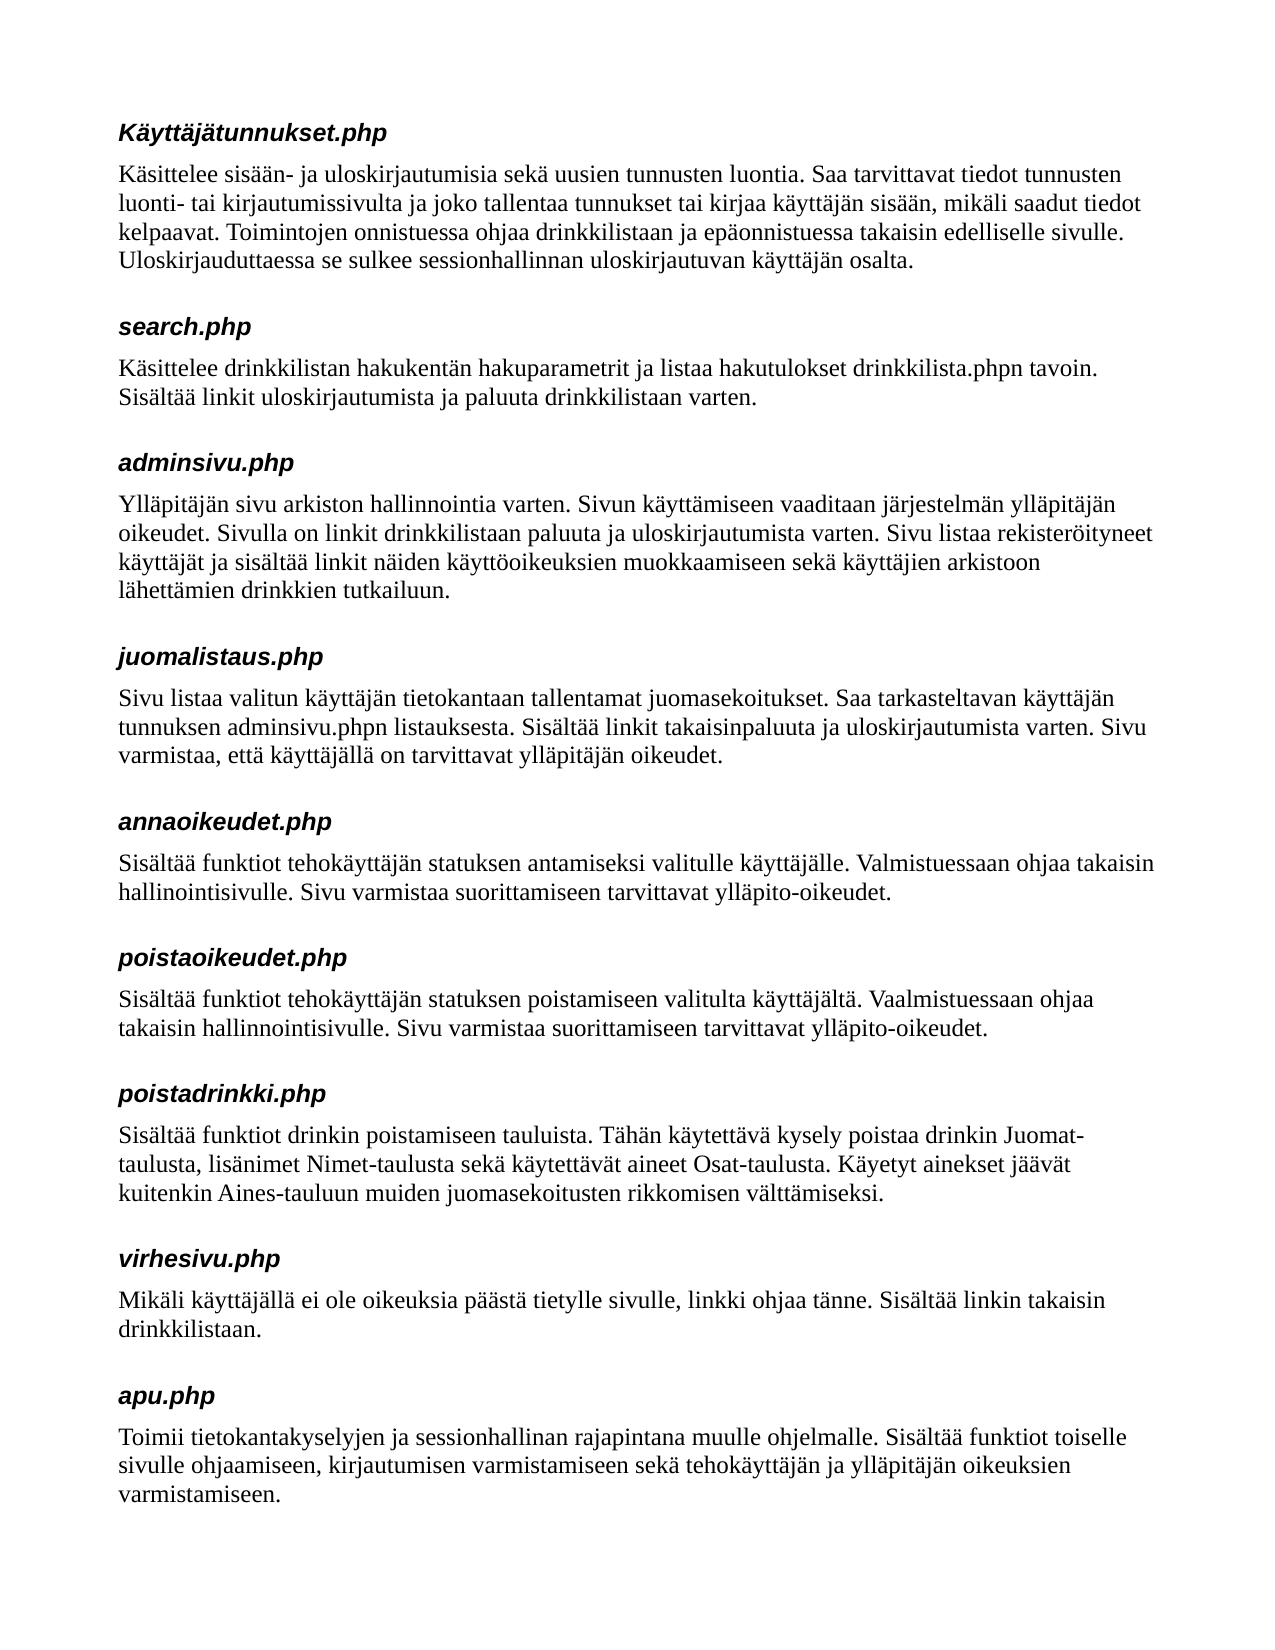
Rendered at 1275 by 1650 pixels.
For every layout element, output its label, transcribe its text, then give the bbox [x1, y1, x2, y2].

subtitle adminsivu.php [118, 448, 1157, 477]
subtitle Käyttäjätunnukset.php [118, 118, 1157, 147]
text Sivu listaa valitun käyttäjän tietokantaan tallentamat juomasekoitukset. Saa tarkasteltavan käyttäjän tunnuksen adminsivu.phpn listauksesta. Sisältää linkit takaisinpaluuta ja uloskirjautumista varten. Sivu varmistaa, että käyttäjällä on tarvittavat ylläpitäjän oikeudet. [118, 683, 1157, 769]
text Käsittelee drinkkilistan hakukentän hakuparametrit ja listaa hakutulokset drinkkilista.phpn tavoin. Sisältää linkit uloskirjautumista ja paluuta drinkkilistaan varten. [118, 353, 1157, 411]
subtitle poistadrinkki.php [118, 1079, 1157, 1108]
subtitle annaoikeudet.php [118, 807, 1157, 836]
text Ylläpitäjän sivu arkiston hallinnointia varten. Sivun käyttämiseen vaaditaan järjestelmän ylläpitäjän oikeudet. Sivulla on linkit drinkkilistaan paluuta ja uloskirjautumista varten. Sivu listaa rekisteröityneet käyttäjät ja sisältää linkit näiden käyttöoikeuksien muokkaamiseen sekä käyttäjien arkistoon lähettämien drinkkien tutkailuun. [118, 489, 1157, 604]
subtitle juomalistaus.php [118, 642, 1157, 671]
text Sisältää funktiot tehokäyttäjän statuksen poistamiseen valitulta käyttäjältä. Vaalmistuessaan ohjaa takaisin hallinnointisivulle. Sivu varmistaa suorittamiseen tarvittavat ylläpito-oikeudet. [118, 984, 1157, 1042]
subtitle poistaoikeudet.php [118, 943, 1157, 972]
text Mikäli käyttäjällä ei ole oikeuksia päästä tietylle sivulle, linkki ohjaa tänne. Sisältää linkin takaisin drinkkilistaan. [118, 1286, 1157, 1343]
subtitle apu.php [118, 1381, 1157, 1409]
text Käsittelee sisään- ja uloskirjautumisia sekä uusien tunnusten luontia. Saa tarvittavat tiedot tunnusten luonti- tai kirjautumissivulta ja joko tallentaa tunnukset tai kirjaa käyttäjän sisään, mikäli saadut tiedot kelpaavat. Toimintojen onnistuessa ohjaa drinkkilistaan ja epäonnistuessa takaisin edelliselle sivulle. Uloskirjauduttaessa se sulkee sessionhallinnan uloskirjautuvan käyttäjän osalta. [118, 159, 1157, 274]
subtitle virhesivu.php [118, 1244, 1157, 1273]
subtitle search.php [118, 312, 1157, 341]
text Toimii tietokantakyselyjen ja sessionhallinan rajapintana muulle ohjelmalle. Sisältää funktiot toiselle sivulle ohjaamiseen, kirjautumisen varmistamiseen sekä tehokäyttäjän ja ylläpitäjän oikeuksien varmistamiseen. [118, 1422, 1157, 1508]
text Sisältää funktiot tehokäyttäjän statuksen antamiseksi valitulle käyttäjälle. Valmistuessaan ohjaa takaisin hallinointisivulle. Sivu varmistaa suorittamiseen tarvittavat ylläpito-oikeudet. [118, 848, 1157, 906]
text Sisältää funktiot drinkin poistamiseen tauluista. Tähän käytettävä kysely poistaa drinkin Juomat-taulusta, lisänimet Nimet-taulusta sekä käytettävät aineet Osat-taulusta. Käyetyt ainekset jäävät kuitenkin Aines-tauluun muiden juomasekoitusten rikkomisen välttämiseksi. [118, 1121, 1157, 1207]
